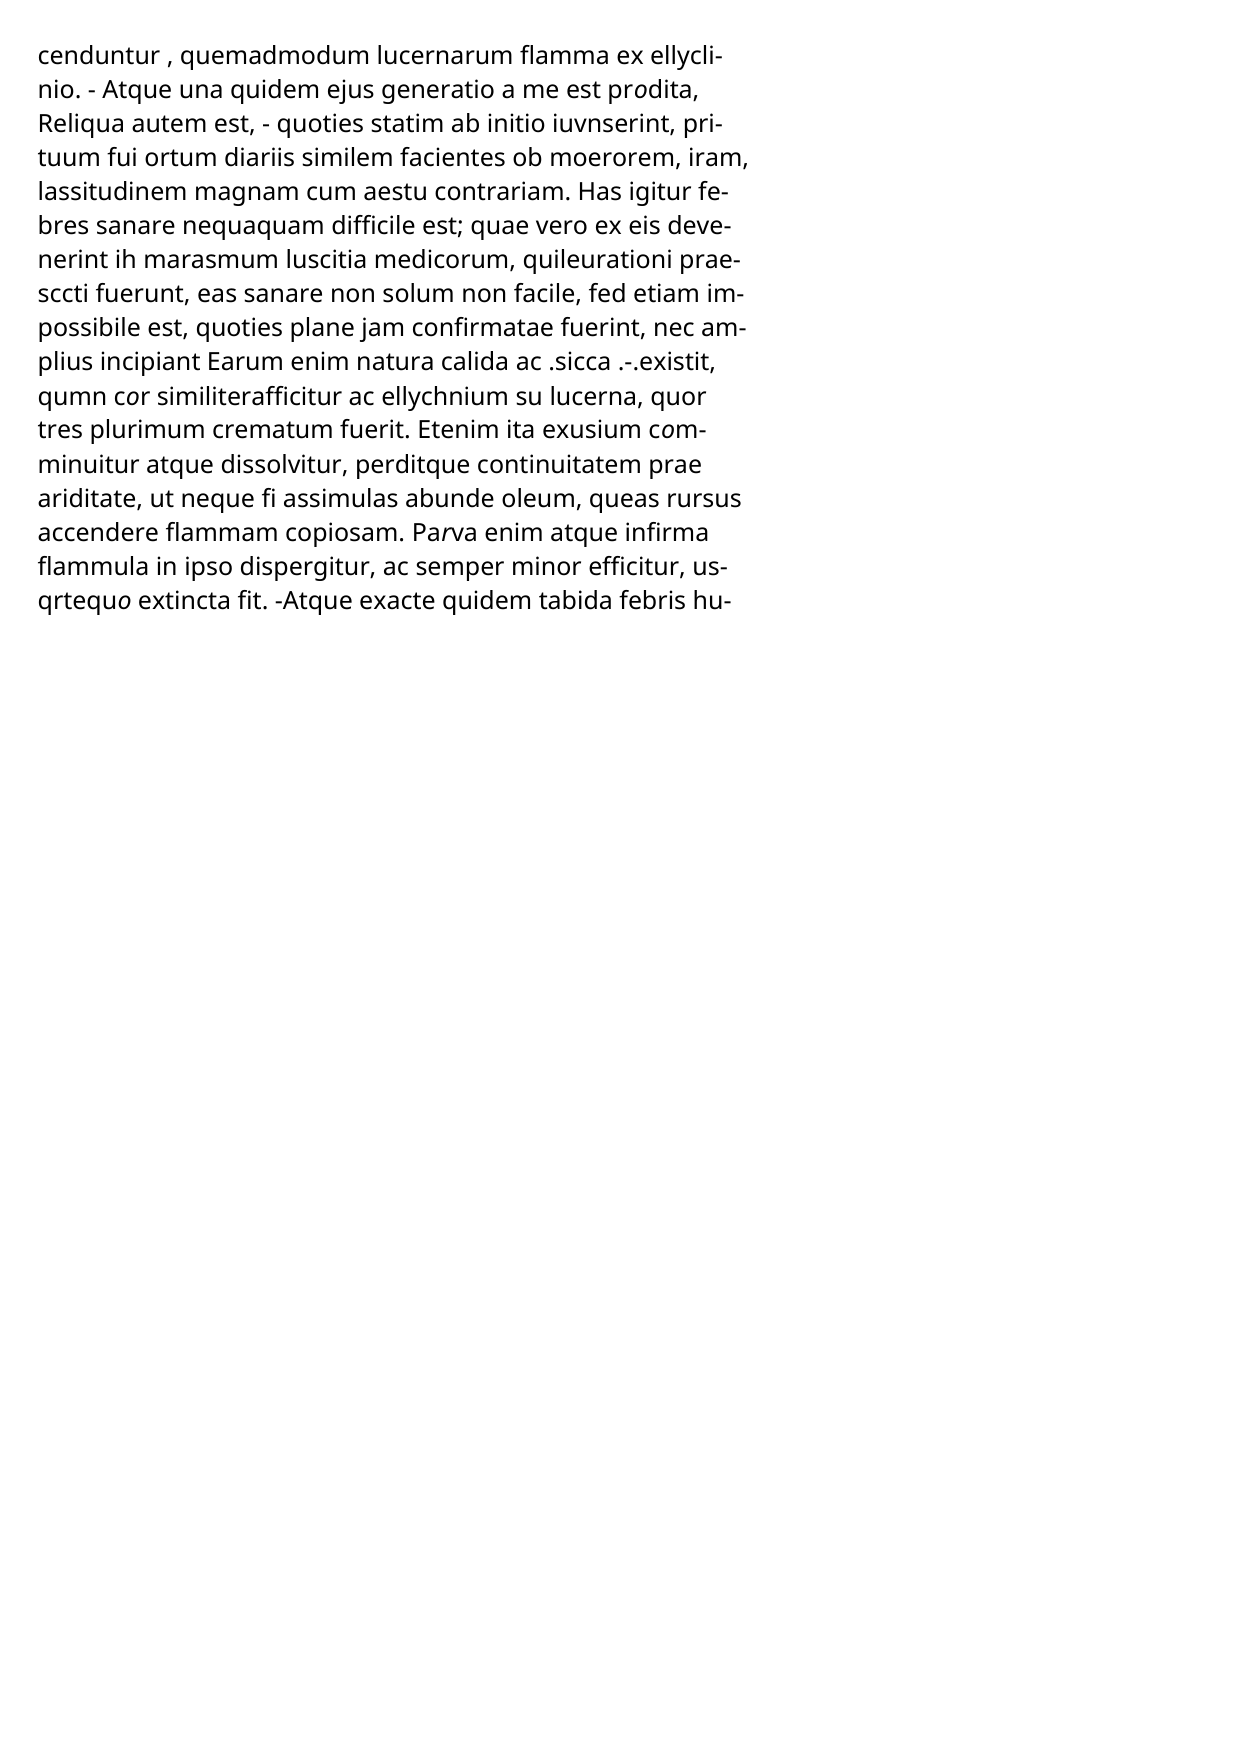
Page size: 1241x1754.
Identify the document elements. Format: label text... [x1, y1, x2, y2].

text cenduntur , quemadmodum lucernarum flamma ex ellycli- nio. - Atque una quidem ejus generatio a me est prodita, Reliqua autem est, - quoties statim ab initio iuvnserint, pri- tuum fui ortum diariis similem facientes ob moerorem, iram, lassitudinem magnam cum aestu contrariam. Has igitur fe- bres sanare nequaquam difficile est; quae vero ex eis deve- nerint ih marasmum luscitia medicorum, quileurationi prae- sccti fuerunt, eas sanare non solum non facile, fed etiam im- possibile est, quoties plane jam confirmatae fuerint, nec am- plius incipiant Earum enim natura calida ac .sicca .-.existit, qumn cor similiterafficitur ac ellychnium su lucerna, quor tres plurimum crematum fuerit. Etenim ita exusium com- minuitur atque dissolvitur, perditque continuitatem prae ariditate, ut neque fi assimulas abunde oleum, queas rursus accendere flammam copiosam. Parva enim atque infirma flammula in ipso dispergitur, ac semper minor efficitur, us- qrtequo extincta fit. -Atque exacte quidem tabida febris hu- [37, 37, 1203, 617]
